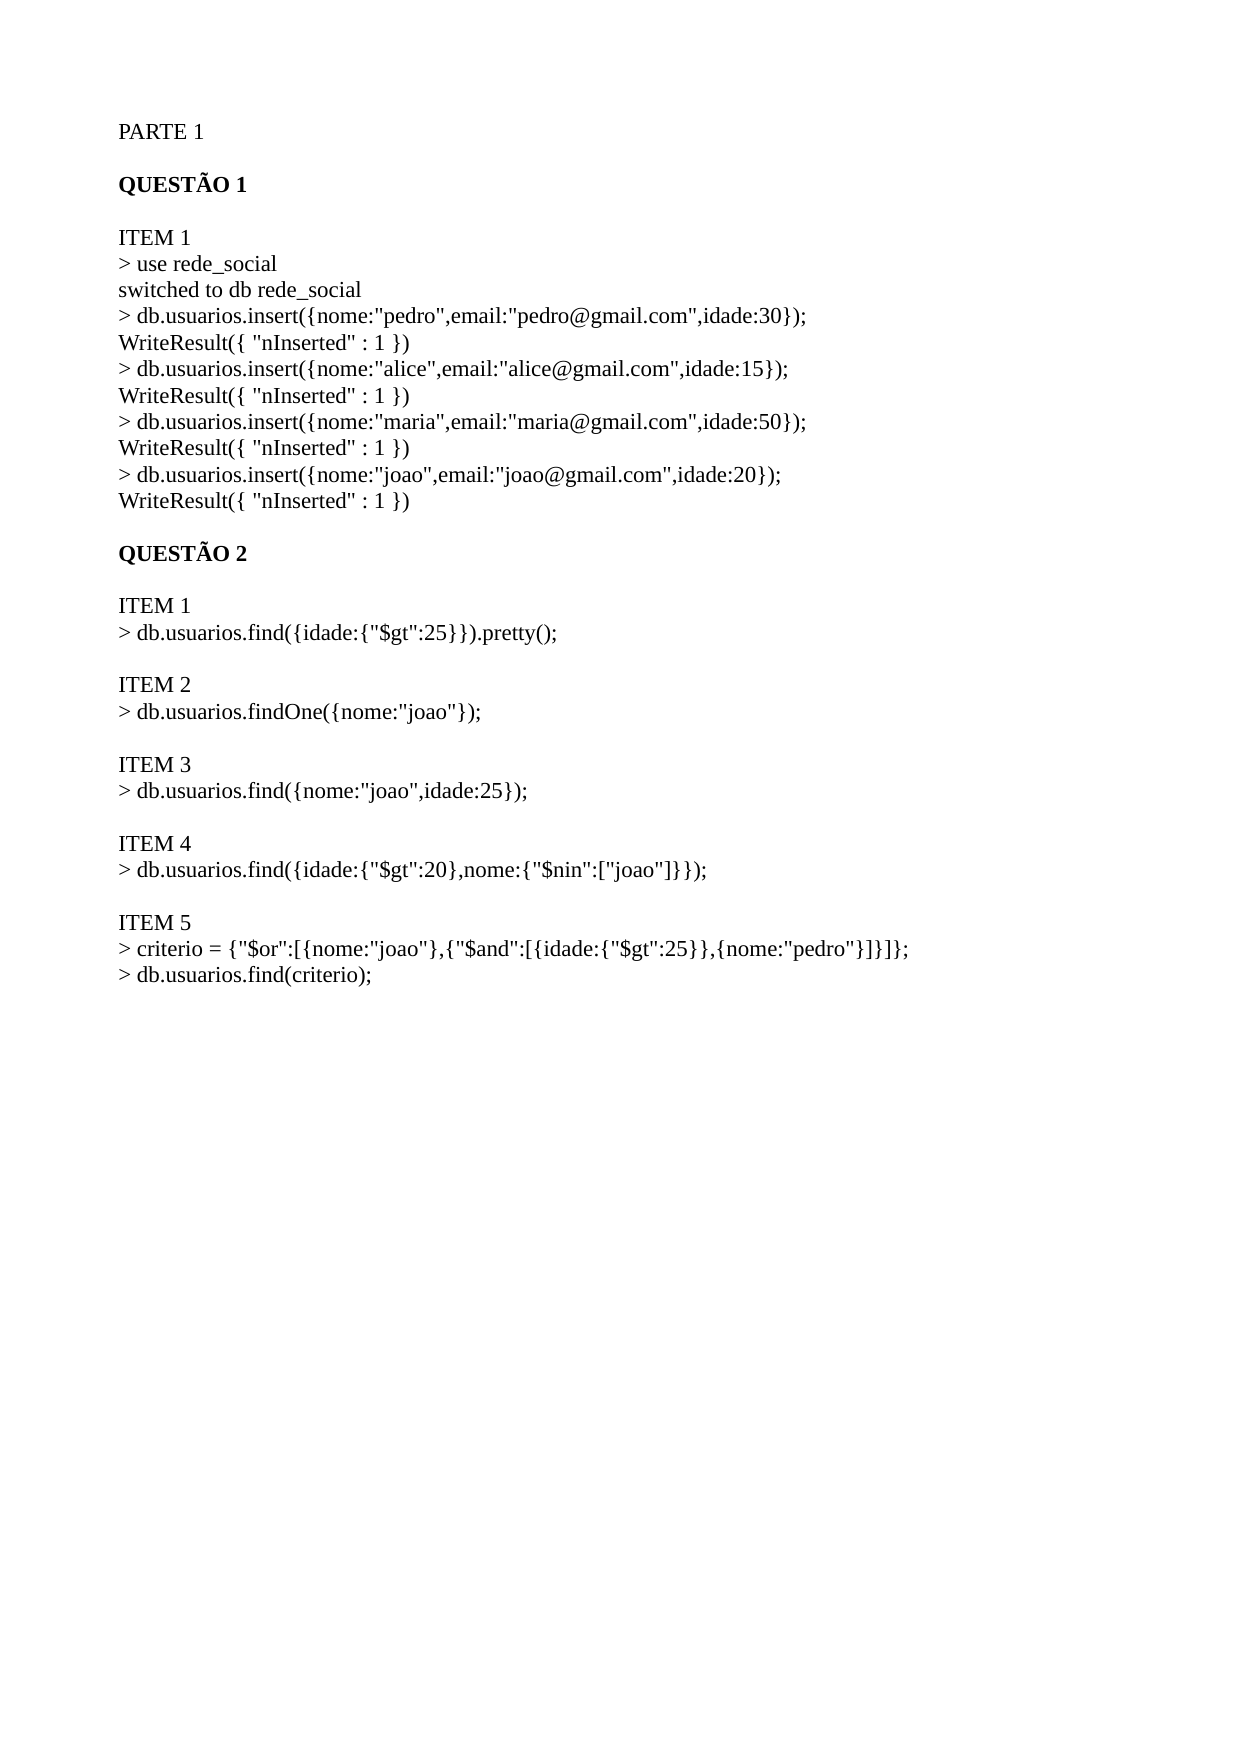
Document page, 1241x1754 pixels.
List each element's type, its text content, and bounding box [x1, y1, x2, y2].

text QUESTÃO 2 [118, 540, 1122, 566]
text > use rede_social [118, 250, 1122, 276]
text WriteResult({ "nInserted" : 1 }) [118, 382, 1122, 408]
text WriteResult({ "nInserted" : 1 }) [118, 329, 1122, 355]
text WriteResult({ "nInserted" : 1 }) [118, 487, 1122, 513]
text ITEM 2 [118, 672, 1122, 698]
text > db.usuarios.find({nome:"joao",idade:25}); [118, 777, 1122, 803]
text > db.usuarios.insert({nome:"pedro",email:"pedro@gmail.com",idade:30}); [118, 303, 1122, 329]
text > db.usuarios.findOne({nome:"joao"}); [118, 698, 1122, 724]
text ITEM 3 [118, 751, 1122, 777]
text ITEM 4 [118, 830, 1122, 856]
text switched to db rede_social [118, 276, 1122, 303]
text > db.usuarios.find({idade:{"$gt":25}}).pretty(); [118, 619, 1122, 645]
text > db.usuarios.insert({nome:"maria",email:"maria@gmail.com",idade:50}); [118, 408, 1122, 434]
text ITEM 1 [118, 223, 1122, 250]
text ITEM 5 [118, 909, 1122, 935]
text WriteResult({ "nInserted" : 1 }) [118, 434, 1122, 461]
text > db.usuarios.insert({nome:"alice",email:"alice@gmail.com",idade:15}); [118, 355, 1122, 382]
text > criterio = {"$or":[{nome:"joao"},{"$and":[{idade:{"$gt":25}},{nome:"pedro"}]}]}; [118, 935, 1122, 961]
text QUESTÃO 1 [118, 171, 1122, 197]
text > db.usuarios.find(criterio); [118, 961, 1122, 988]
text ITEM 1 [118, 592, 1122, 619]
text PARTE 1 [118, 118, 1122, 144]
text > db.usuarios.find({idade:{"$gt":20},nome:{"$nin":["joao"]}}); [118, 856, 1122, 882]
text > db.usuarios.insert({nome:"joao",email:"joao@gmail.com",idade:20}); [118, 461, 1122, 487]
